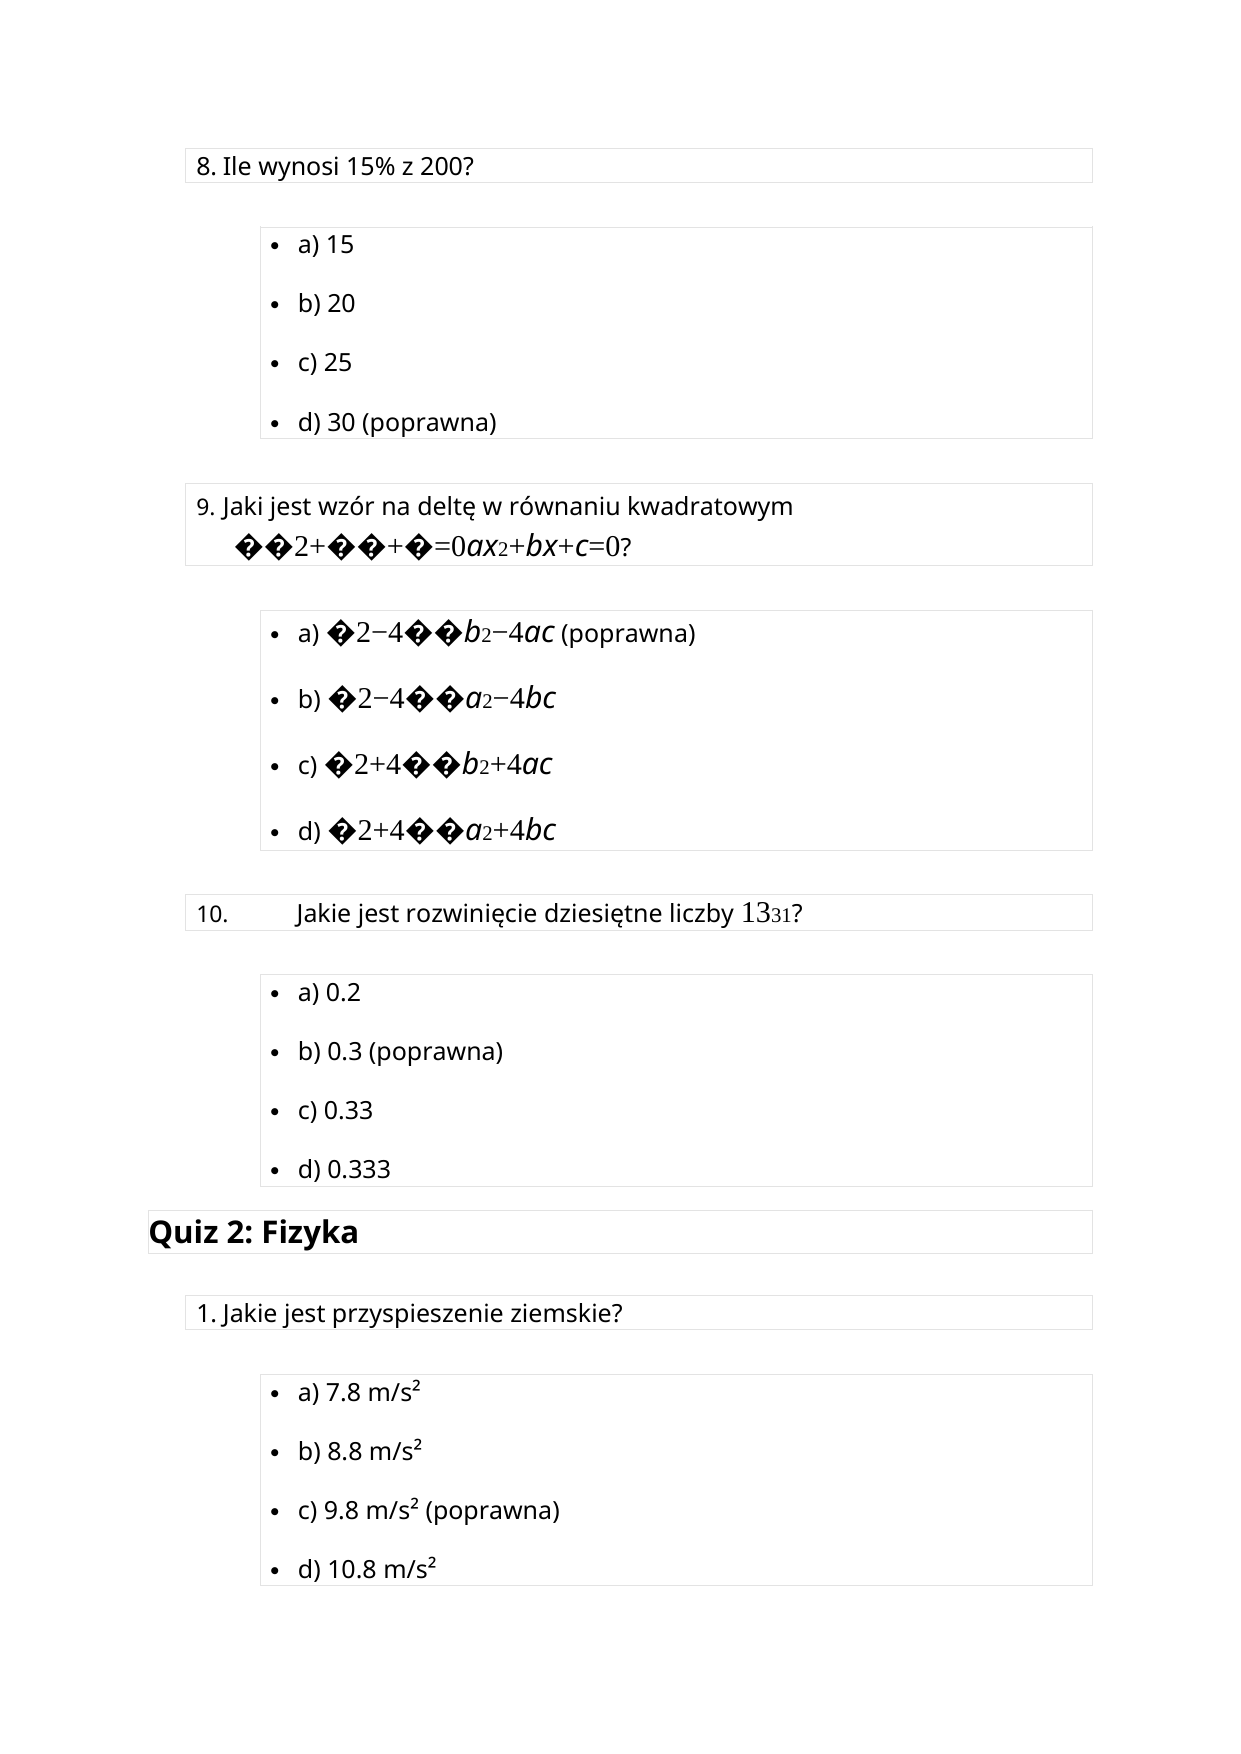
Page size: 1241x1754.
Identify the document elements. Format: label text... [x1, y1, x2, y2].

list c) 25 [261, 344, 1092, 379]
list Ile wynosi 15% z 200? [186, 149, 1092, 182]
list b) 0.3 (poprawna) [261, 1033, 1092, 1068]
list d) 0.333 [261, 1151, 1092, 1186]
list b) 20 [261, 286, 1092, 320]
list a) 7.8 m/s² [261, 1375, 1092, 1408]
list a) 15 [261, 228, 1092, 261]
list c) �2+4��b2+4ac [261, 742, 1092, 783]
list c) 0.33 [261, 1092, 1092, 1127]
list d) 30 (poprawna) [261, 404, 1092, 438]
list Jaki jest wzór na deltę w równaniu kwadratowym ��2+��+�=0ax2+bx+c=0? [186, 484, 1092, 565]
list Jakie jest rozwinięcie dziesiętne liczby 1331​? [186, 895, 1092, 930]
list b) 8.8 m/s² [261, 1433, 1092, 1467]
list d) �2+4��a2+4bc [261, 808, 1092, 850]
list a) �2−4��b2−4ac (poprawna) [261, 611, 1092, 651]
list c) 9.8 m/s² (poprawna) [261, 1492, 1092, 1526]
subtitle Quiz 2: Fizyka [149, 1211, 1092, 1253]
list b) �2−4��a2−4bc [261, 676, 1092, 717]
list Jakie jest przyspieszenie ziemskie? [186, 1296, 1092, 1329]
list d) 10.8 m/s² [261, 1551, 1092, 1585]
list a) 0.2 [261, 975, 1092, 1009]
